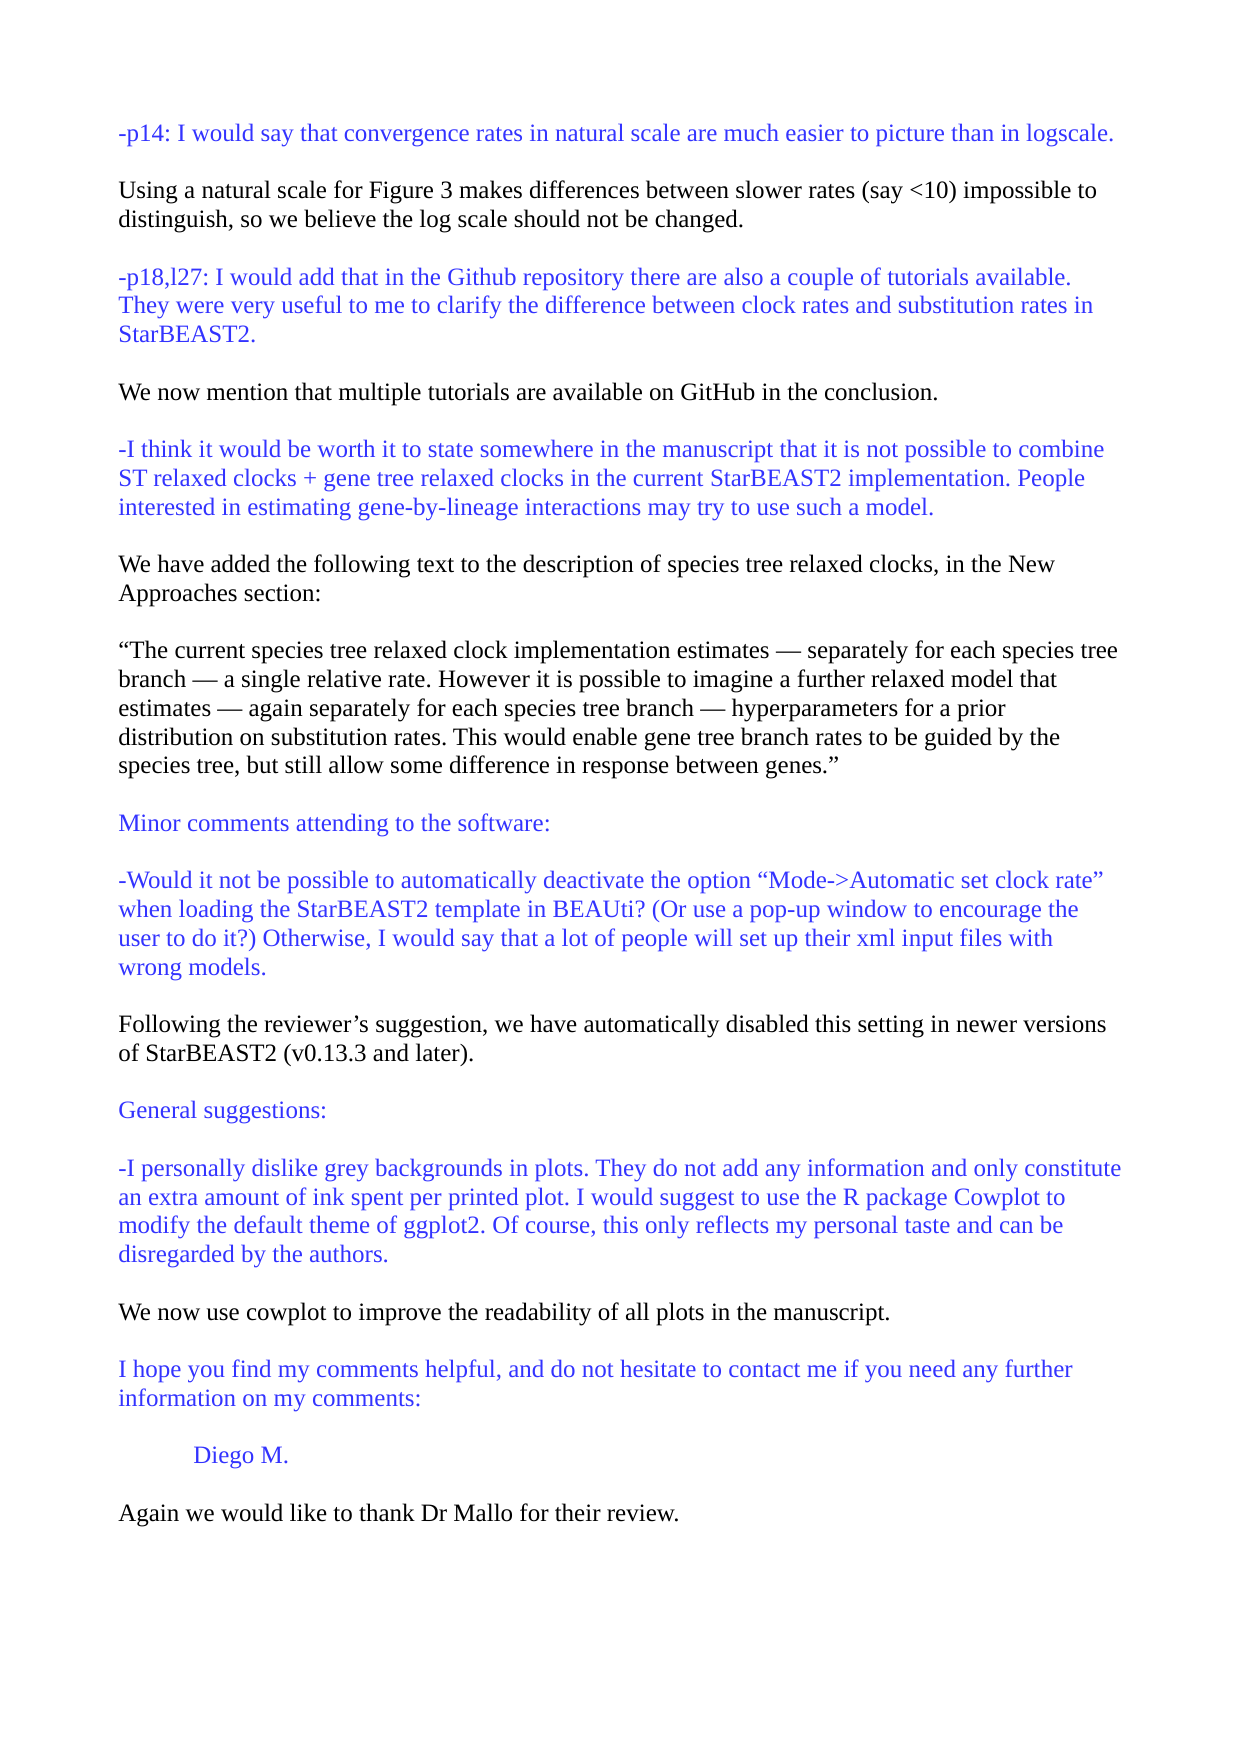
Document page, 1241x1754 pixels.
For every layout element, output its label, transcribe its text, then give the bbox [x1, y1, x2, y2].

text -I personally dislike grey backgrounds in plots. They do not add any information and only constitute an extra amount of ink spent per printed plot. I would suggest to use the R package Cowplot to modify the default theme of ggplot2. Of course, this only reflects my personal taste and can be disregarded by the authors. [118, 1153, 1122, 1268]
text “The current species tree relaxed clock implementation estimates — separately for each species tree branch — a single relative rate. However it is possible to imagine a further relaxed model that estimates — again separately for each species tree branch — hyperparameters for a prior distribution on substitution rates. This would enable gene tree branch rates to be guided by the species tree, but still allow some difference in response between genes.” [118, 636, 1122, 779]
text Following the reviewer’s suggestion, we have automatically disabled this setting in newer versions of StarBEAST2 (v0.13.3 and later). [118, 1009, 1122, 1067]
text Diego M. [118, 1441, 1122, 1469]
text Using a natural scale for Figure 3 makes differences between slower rates (say <10) impossible to distinguish, so we believe the log scale should not be changed. [118, 176, 1122, 233]
text Minor comments attending to the software: [118, 808, 1122, 837]
text I hope you find my comments helpful, and do not hesitate to contact me if you need any further information on my comments: [118, 1354, 1122, 1412]
text Again we would like to thank Dr Mallo for their review. [118, 1498, 1122, 1527]
text General suggestions: [118, 1096, 1122, 1124]
text -I think it would be worth it to state somewhere in the manuscript that it is not possible to combine ST relaxed clocks + gene tree relaxed clocks in the current StarBEAST2 implementation. People interested in estimating gene-by-lineage interactions may try to use such a model. [118, 434, 1122, 521]
text We now use cowplot to improve the readability of all plots in the manuscript. [118, 1297, 1122, 1326]
text -p14: I would say that convergence rates in natural scale are much easier to picture than in logscale. [118, 118, 1122, 147]
text -p18,l27: I would add that in the Github repository there are also a couple of tutorials available. They were very useful to me to clarify the difference between clock rates and substitution rates in StarBEAST2. [118, 262, 1122, 348]
text We now mention that multiple tutorials are available on GitHub in the conclusion. [118, 377, 1122, 406]
text -Would it not be possible to automatically deactivate the option “Mode->Automatic set clock rate” when loading the StarBEAST2 template in BEAUti? (Or use a pop-up window to encourage the user to do it?) Otherwise, I would say that a lot of people will set up their xml input files with wrong models. [118, 866, 1122, 981]
text We have added the following text to the description of species tree relaxed clocks, in the New Approaches section: [118, 549, 1122, 607]
